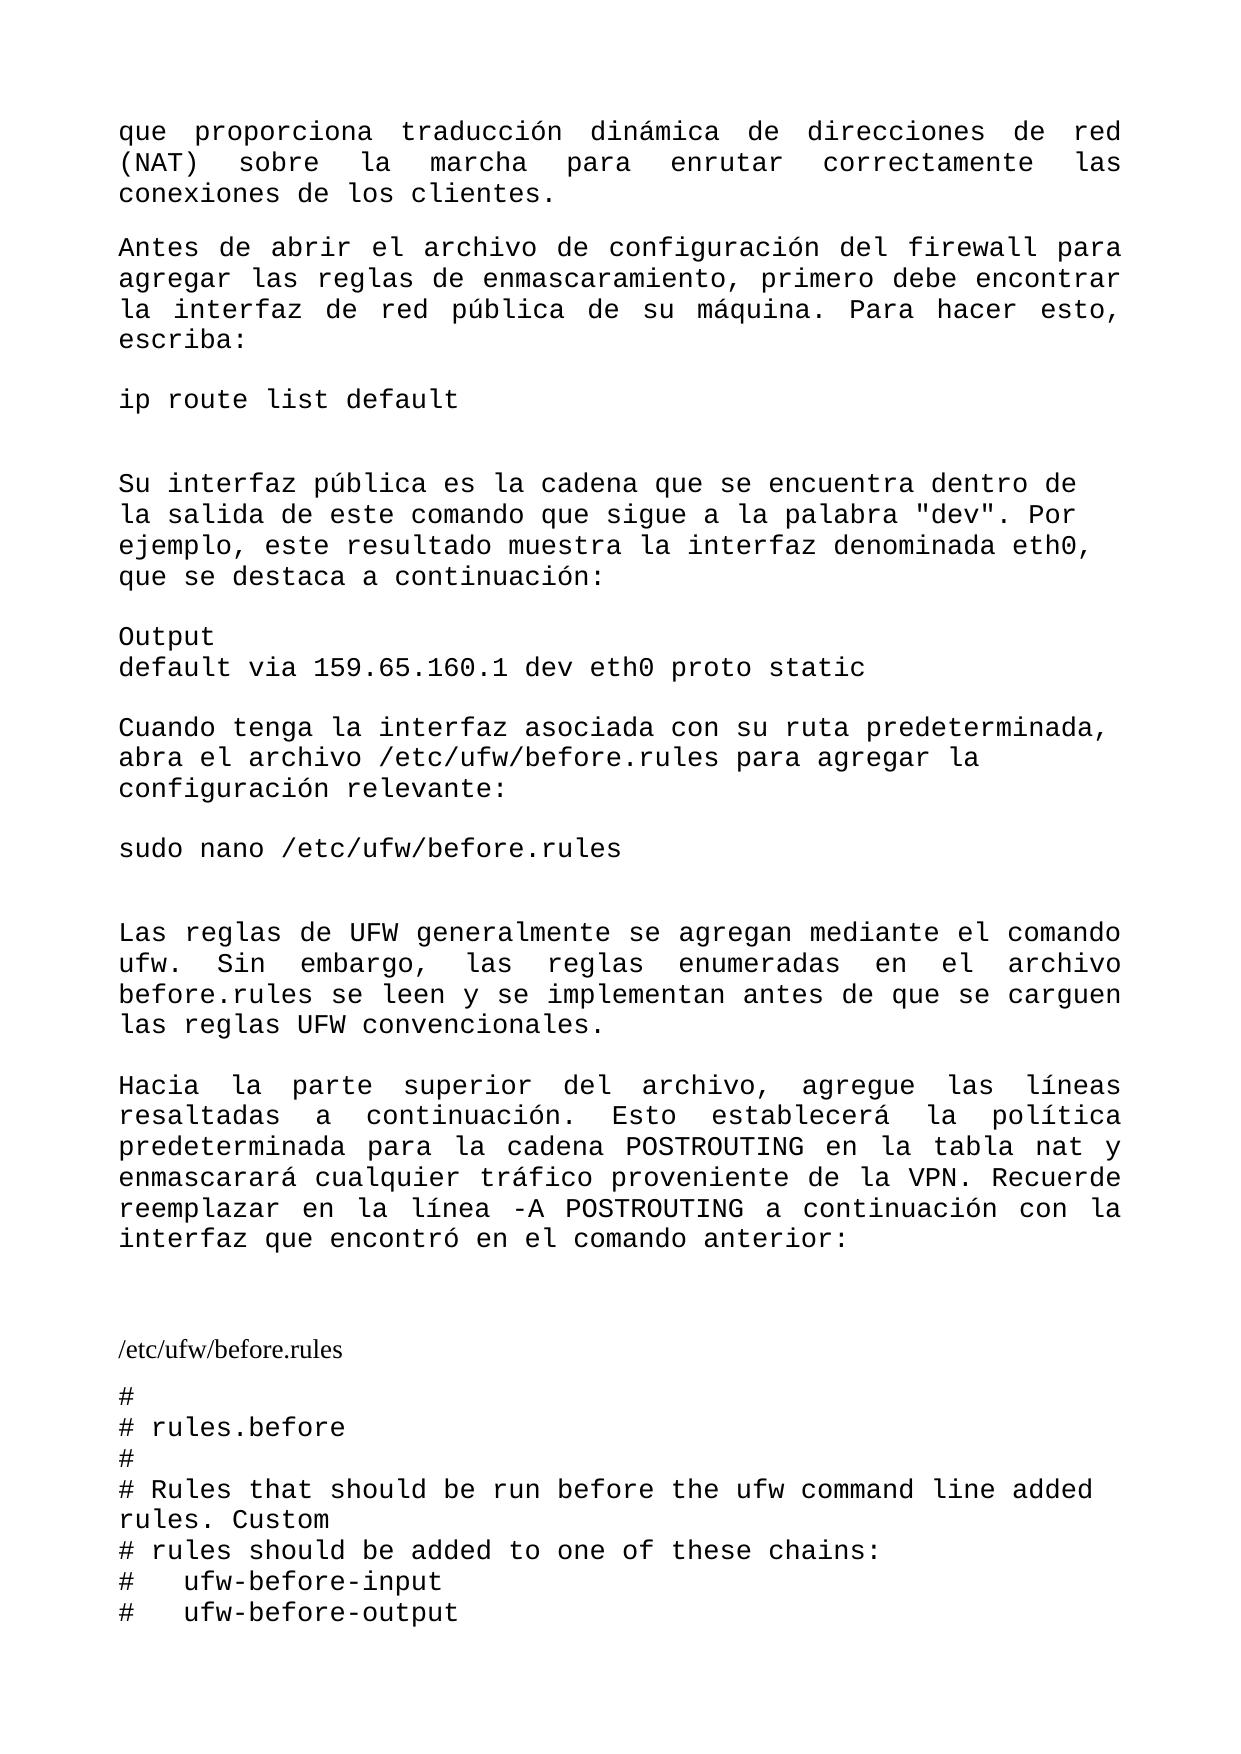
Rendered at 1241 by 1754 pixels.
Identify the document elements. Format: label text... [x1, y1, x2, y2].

text Las reglas de UFW generalmente se agregan mediante el comando ufw. Sin embargo, las reglas enumeradas en el archivo before.rules se leen y se implementan antes de que se carguen las reglas UFW convencionales. [118, 919, 1122, 1042]
text # ufw-before-input [118, 1568, 1122, 1598]
text # [118, 1445, 1122, 1475]
text ip route list default [118, 386, 1122, 417]
text default via 159.65.160.1 dev eth0 proto static [118, 653, 1122, 684]
text # rules.before [118, 1414, 1122, 1445]
text # ufw-before-output [118, 1598, 1122, 1629]
text Hacia la parte superior del archivo, agregue las líneas resaltadas a continuación. Esto establecerá la política predeterminada para la cadena POSTROUTING en la tabla nat y enmascarará cualquier tráfico proveniente de la VPN. Recuerde reemplazar en la línea -A POSTROUTING a continuación con la interfaz que encontró en el comando anterior: [118, 1071, 1122, 1256]
text Antes de abrir el archivo de configuración del firewall para agregar las reglas de enmascaramiento, primero debe encontrar la interfaz de red pública de su máquina. Para hacer esto, escriba: [118, 234, 1122, 357]
text # [118, 1383, 1122, 1414]
text Cuando tenga la interfaz asociada con su ruta predeterminada, abra el archivo /etc/ufw/before.rules para agregar la configuración relevante: [118, 713, 1122, 806]
text # rules should be added to one of these chains: [118, 1537, 1122, 1568]
text /etc/ufw/before.rules [118, 1333, 1122, 1364]
text Output [118, 623, 1122, 653]
text # Rules that should be run before the ufw command line added rules. Custom [118, 1475, 1122, 1537]
text que proporciona traducción dinámica de direcciones de red (NAT) sobre la marcha para enrutar correctamente las conexiones de los clientes. [118, 118, 1122, 210]
text Su interfaz pública es la cadena que se encuentra dentro de la salida de este comando que sigue a la palabra "dev". Por ejemplo, este resultado muestra la interfaz denominada eth0, que se destaca a continuación: [118, 470, 1122, 593]
text sudo nano /etc/ufw/before.rules [118, 835, 1122, 866]
